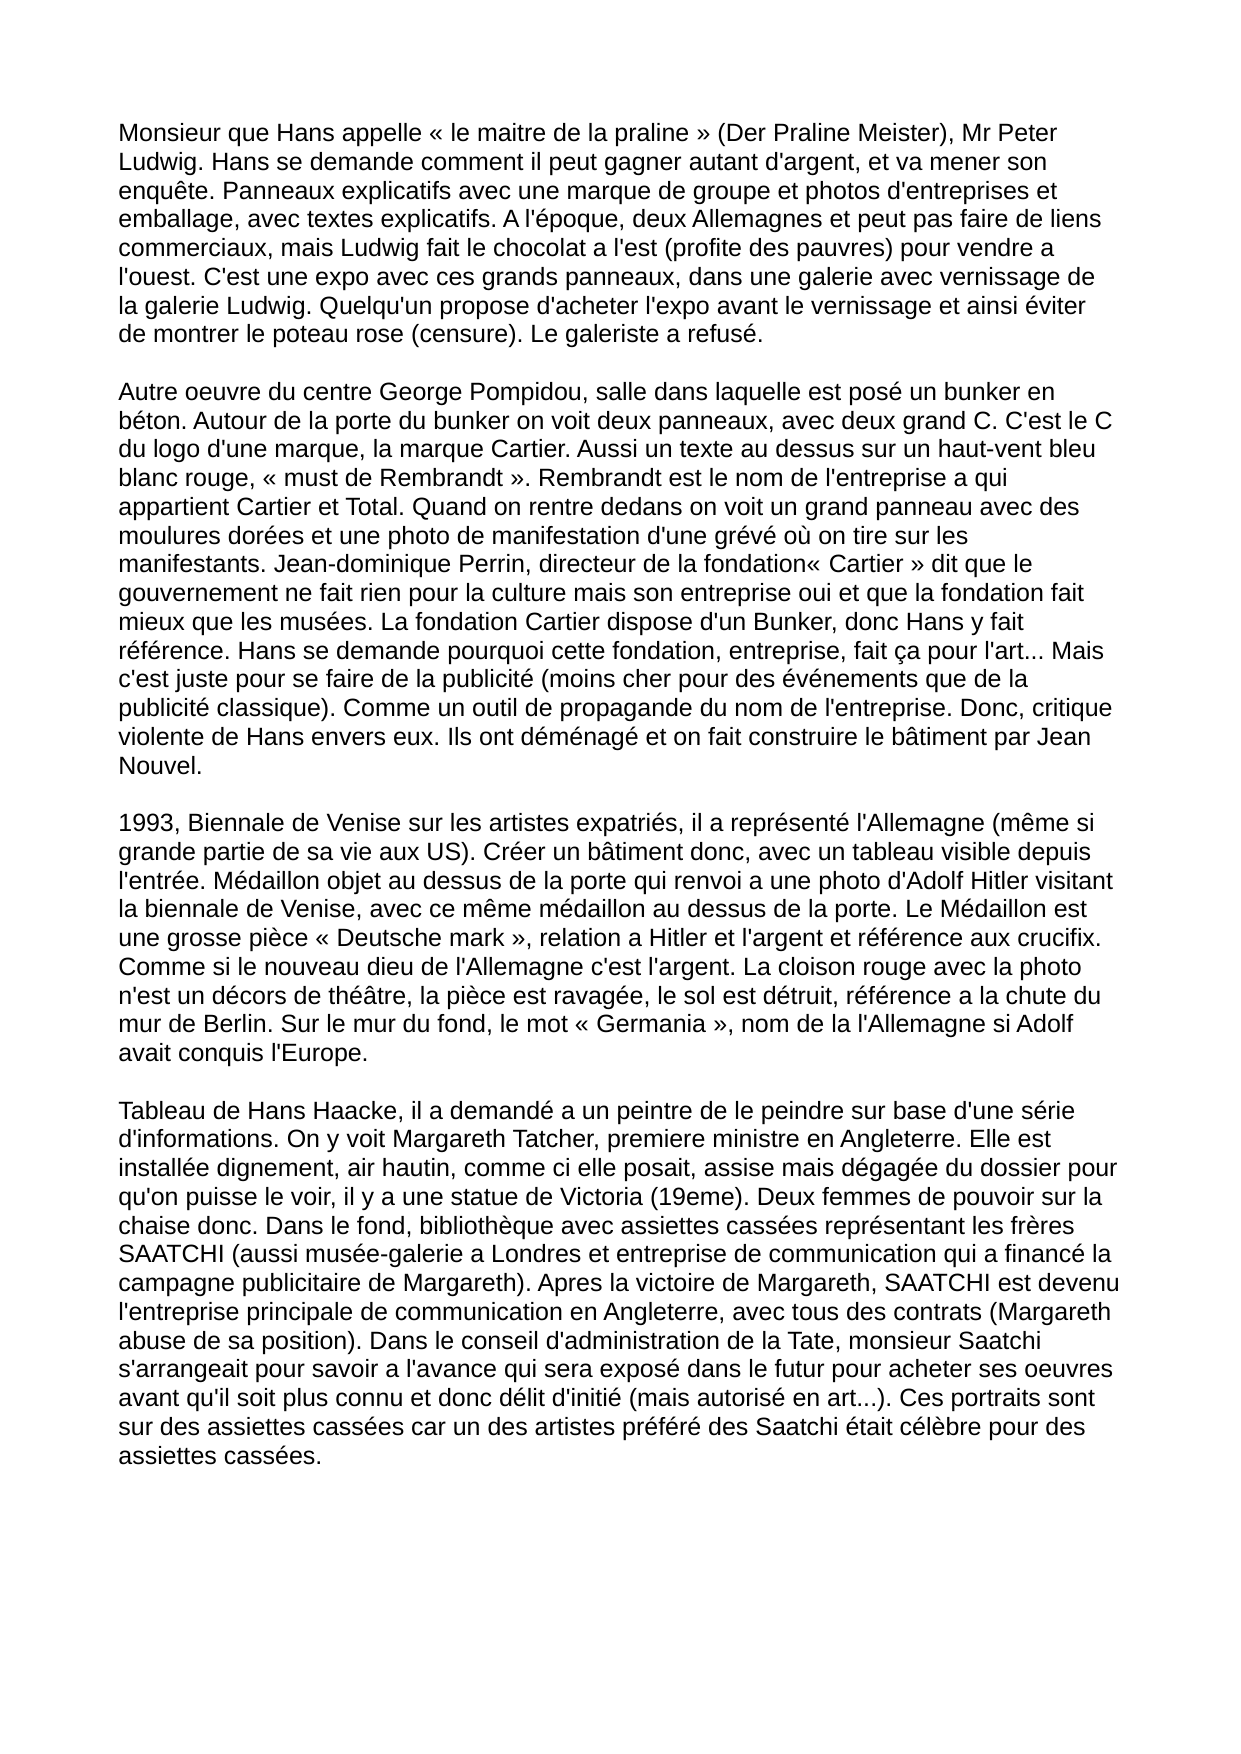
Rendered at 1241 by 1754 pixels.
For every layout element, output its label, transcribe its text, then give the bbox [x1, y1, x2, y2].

text 1993, Biennale de Venise sur les artistes expatriés, il a représenté l'Allemagne (même si grande partie de sa vie aux US). Créer un bâtiment donc, avec un tableau visible depuis l'entrée. Médaillon objet au dessus de la porte qui renvoi a une photo d'Adolf Hitler visitant la biennale de Venise, avec ce même médaillon au dessus de la porte. Le Médaillon est une grosse pièce « Deutsche mark », relation a Hitler et l'argent et référence aux crucifix. Comme si le nouveau dieu de l'Allemagne c'est l'argent. La cloison rouge avec la photo n'est un décors de théâtre, la pièce est ravagée, le sol est détruit, référence a la chute du mur de Berlin. Sur le mur du fond, le mot « Germania », nom de la l'Allemagne si Adolf avait conquis l'Europe. [118, 808, 1122, 1067]
text Monsieur que Hans appelle « le maitre de la praline » (Der Praline Meister), Mr Peter Ludwig. Hans se demande comment il peut gagner autant d'argent, et va mener son enquête. Panneaux explicatifs avec une marque de groupe et photos d'entreprises et emballage, avec textes explicatifs. A l'époque, deux Allemagnes et peut pas faire de liens commerciaux, mais Ludwig fait le chocolat a l'est (profite des pauvres) pour vendre a l'ouest. C'est une expo avec ces grands panneaux, dans une galerie avec vernissage de la galerie Ludwig. Quelqu'un propose d'acheter l'expo avant le vernissage et ainsi éviter de montrer le poteau rose (censure). Le galeriste a refusé. [118, 118, 1122, 348]
text Tableau de Hans Haacke, il a demandé a un peintre de le peindre sur base d'une série d'informations. On y voit Margareth Tatcher, premiere ministre en Angleterre. Elle est installée dignement, air hautin, comme ci elle posait, assise mais dégagée du dossier pour qu'on puisse le voir, il y a une statue de Victoria (19eme). Deux femmes de pouvoir sur la chaise donc. Dans le fond, bibliothèque avec assiettes cassées représentant les frères SAATCHI (aussi musée-galerie a Londres et entreprise de communication qui a financé la campagne publicitaire de Margareth). Apres la victoire de Margareth, SAATCHI est devenu l'entreprise principale de communication en Angleterre, avec tous des contrats (Margareth abuse de sa position). Dans le conseil d'administration de la Tate, monsieur Saatchi s'arrangeait pour savoir a l'avance qui sera exposé dans le futur pour acheter ses oeuvres avant qu'il soit plus connu et donc délit d'initié (mais autorisé en art...). Ces portraits sont sur des assiettes cassées car un des artistes préféré des Saatchi était célèbre pour des assiettes cassées. [118, 1096, 1122, 1469]
text Autre oeuvre du centre George Pompidou, salle dans laquelle est posé un bunker en béton. Autour de la porte du bunker on voit deux panneaux, avec deux grand C. C'est le C du logo d'une marque, la marque Cartier. Aussi un texte au dessus sur un haut-vent bleu blanc rouge, « must de Rembrandt ». Rembrandt est le nom de l'entreprise a qui appartient Cartier et Total. Quand on rentre dedans on voit un grand panneau avec des moulures dorées et une photo de manifestation d'une grévé où on tire sur les manifestants. Jean-dominique Perrin, directeur de la fondation« Cartier » dit que le gouvernement ne fait rien pour la culture mais son entreprise oui et que la fondation fait mieux que les musées. La fondation Cartier dispose d'un Bunker, donc Hans y fait référence. Hans se demande pourquoi cette fondation, entreprise, fait ça pour l'art... Mais c'est juste pour se faire de la publicité (moins cher pour des événements que de la publicité classique). Comme un outil de propagande du nom de l'entreprise. Donc, critique violente de Hans envers eux. Ils ont déménagé et on fait construire le bâtiment par Jean Nouvel. [118, 377, 1122, 779]
